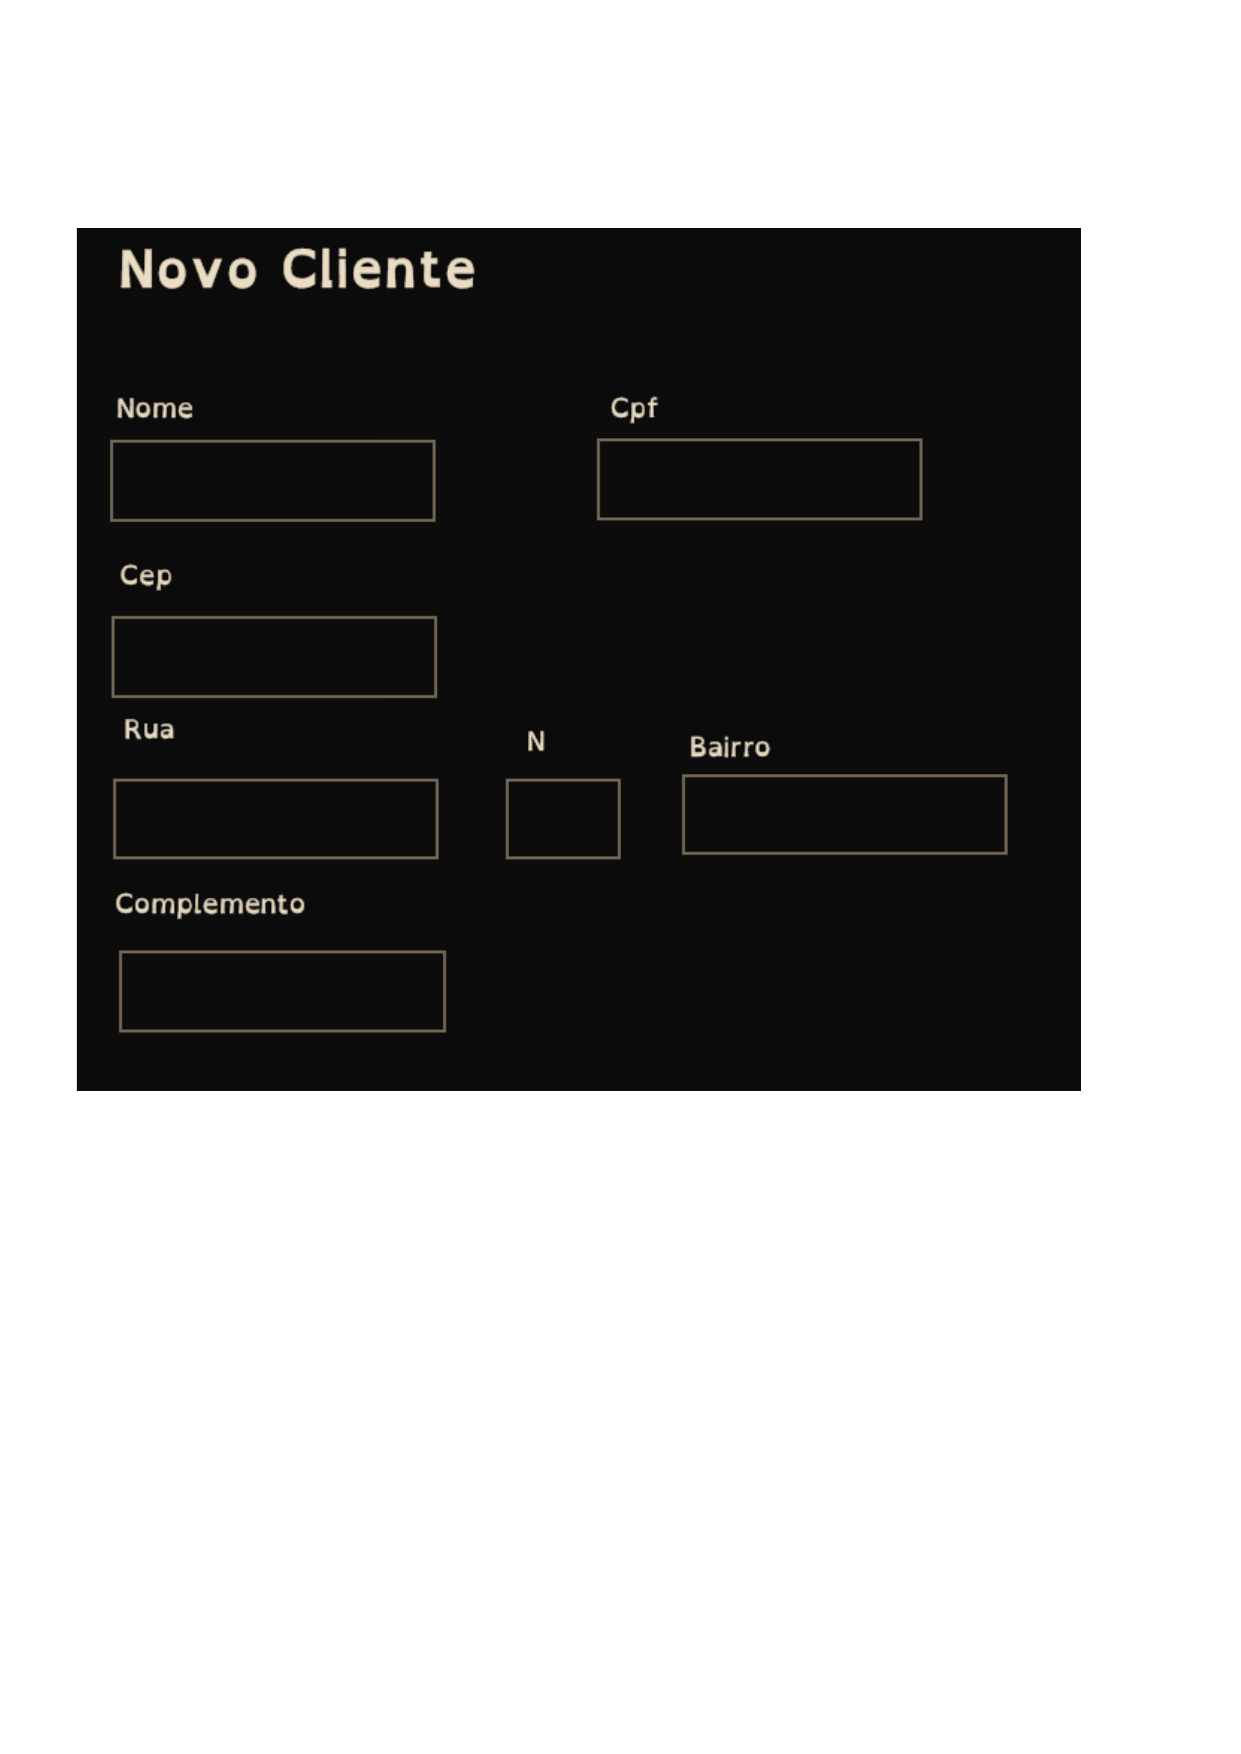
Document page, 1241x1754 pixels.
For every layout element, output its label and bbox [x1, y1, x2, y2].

picture [76, 228, 1081, 1091]
